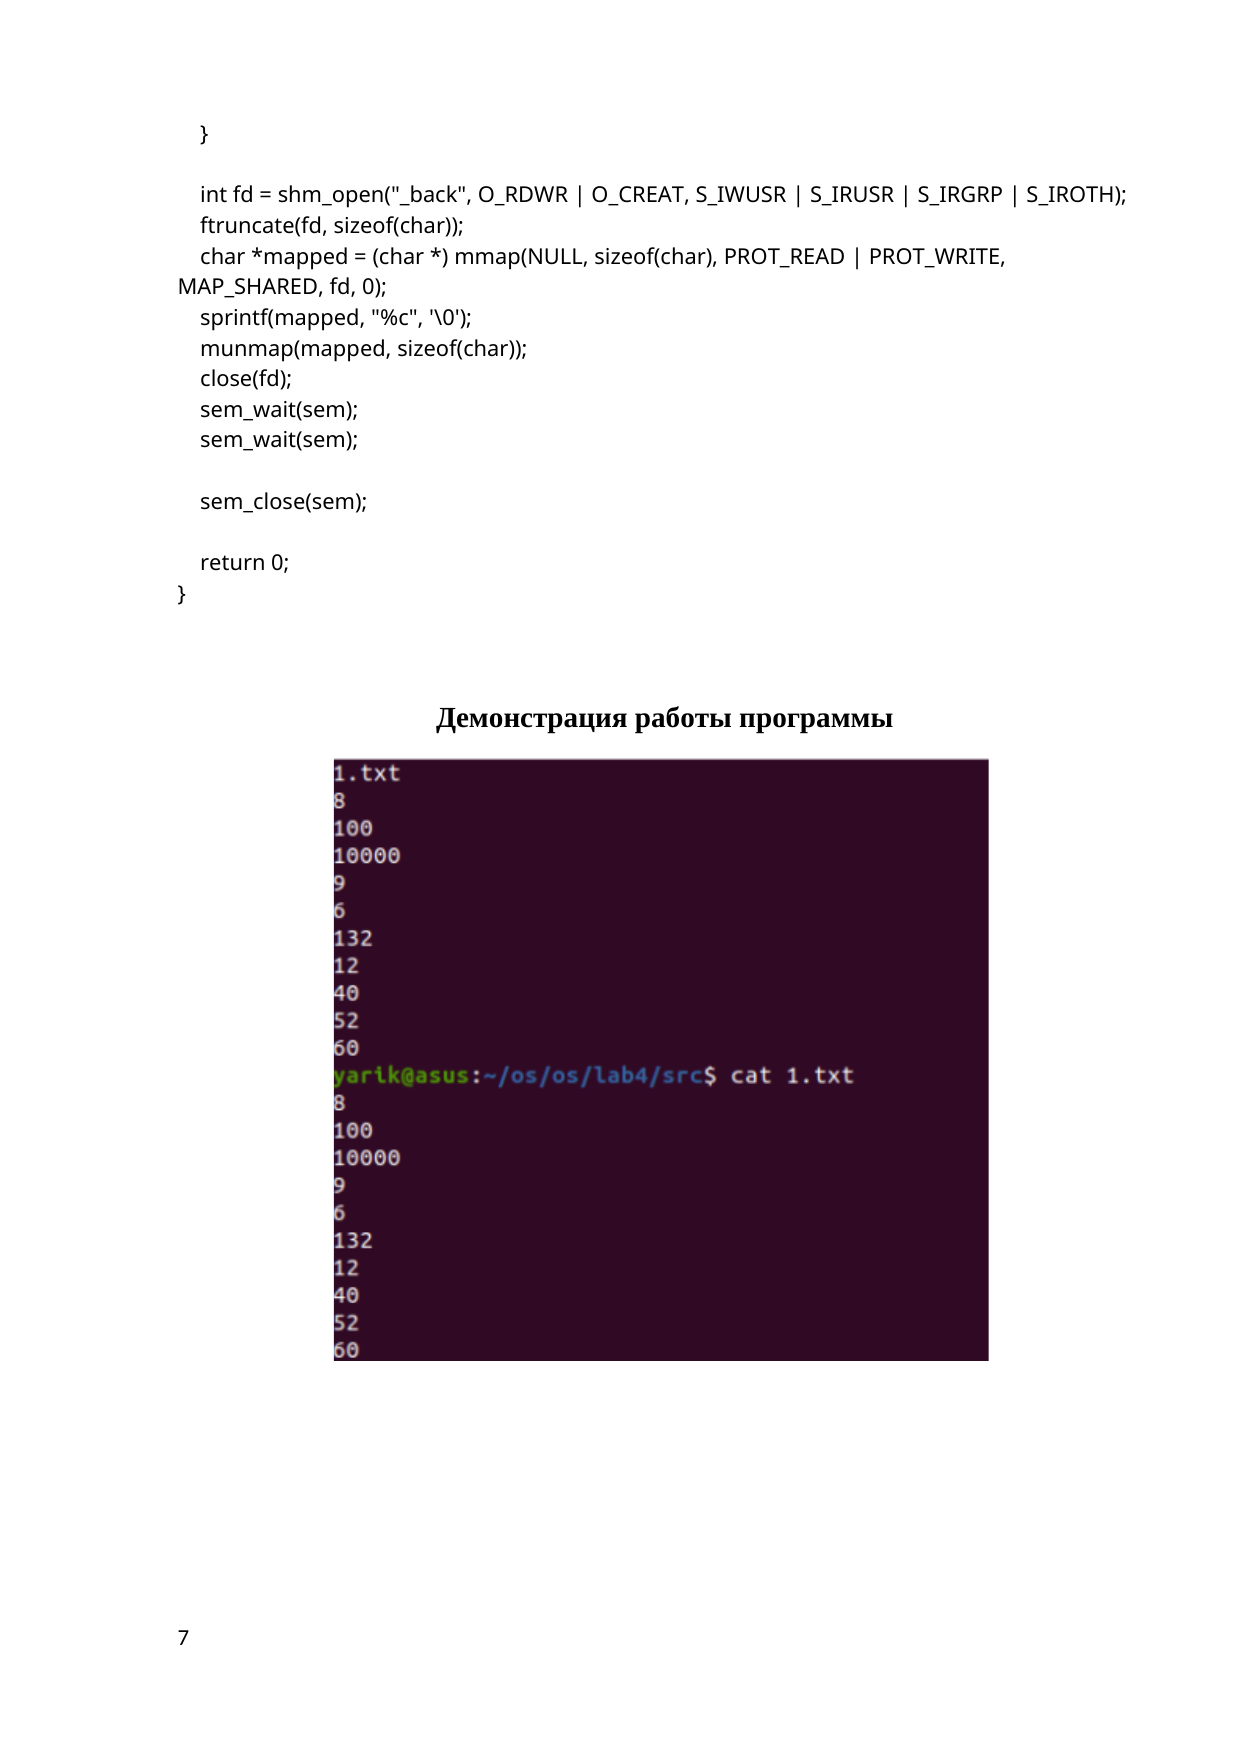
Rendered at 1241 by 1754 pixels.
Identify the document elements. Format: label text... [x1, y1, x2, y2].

text munmap(mapped, sizeof(char)); [177, 332, 1152, 362]
text int fd = shm_open("_back", O_RDWR | O_CREAT, S_IWUSR | S_IRUSR | S_IRGRP | S_IROTH); [177, 179, 1152, 209]
text sem_wait(sem); [177, 424, 1152, 454]
text return 0; [177, 547, 1152, 577]
text ftruncate(fd, sizeof(char)); [177, 210, 1152, 240]
text } [177, 577, 1152, 607]
picture [333, 757, 989, 1361]
text } [177, 118, 1152, 148]
text sem_wait(sem); [177, 394, 1152, 423]
text Демонстрация работы программы [177, 700, 1152, 733]
text sprintf(mapped, "%c", '\0'); [177, 302, 1152, 332]
text sem_close(sem); [177, 486, 1152, 515]
text close(fd); [177, 363, 1152, 393]
text char *mapped = (char *) mmap(NULL, sizeof(char), PROT_READ | PROT_WRITE, MAP_SHARED, fd, 0); [177, 241, 1152, 301]
